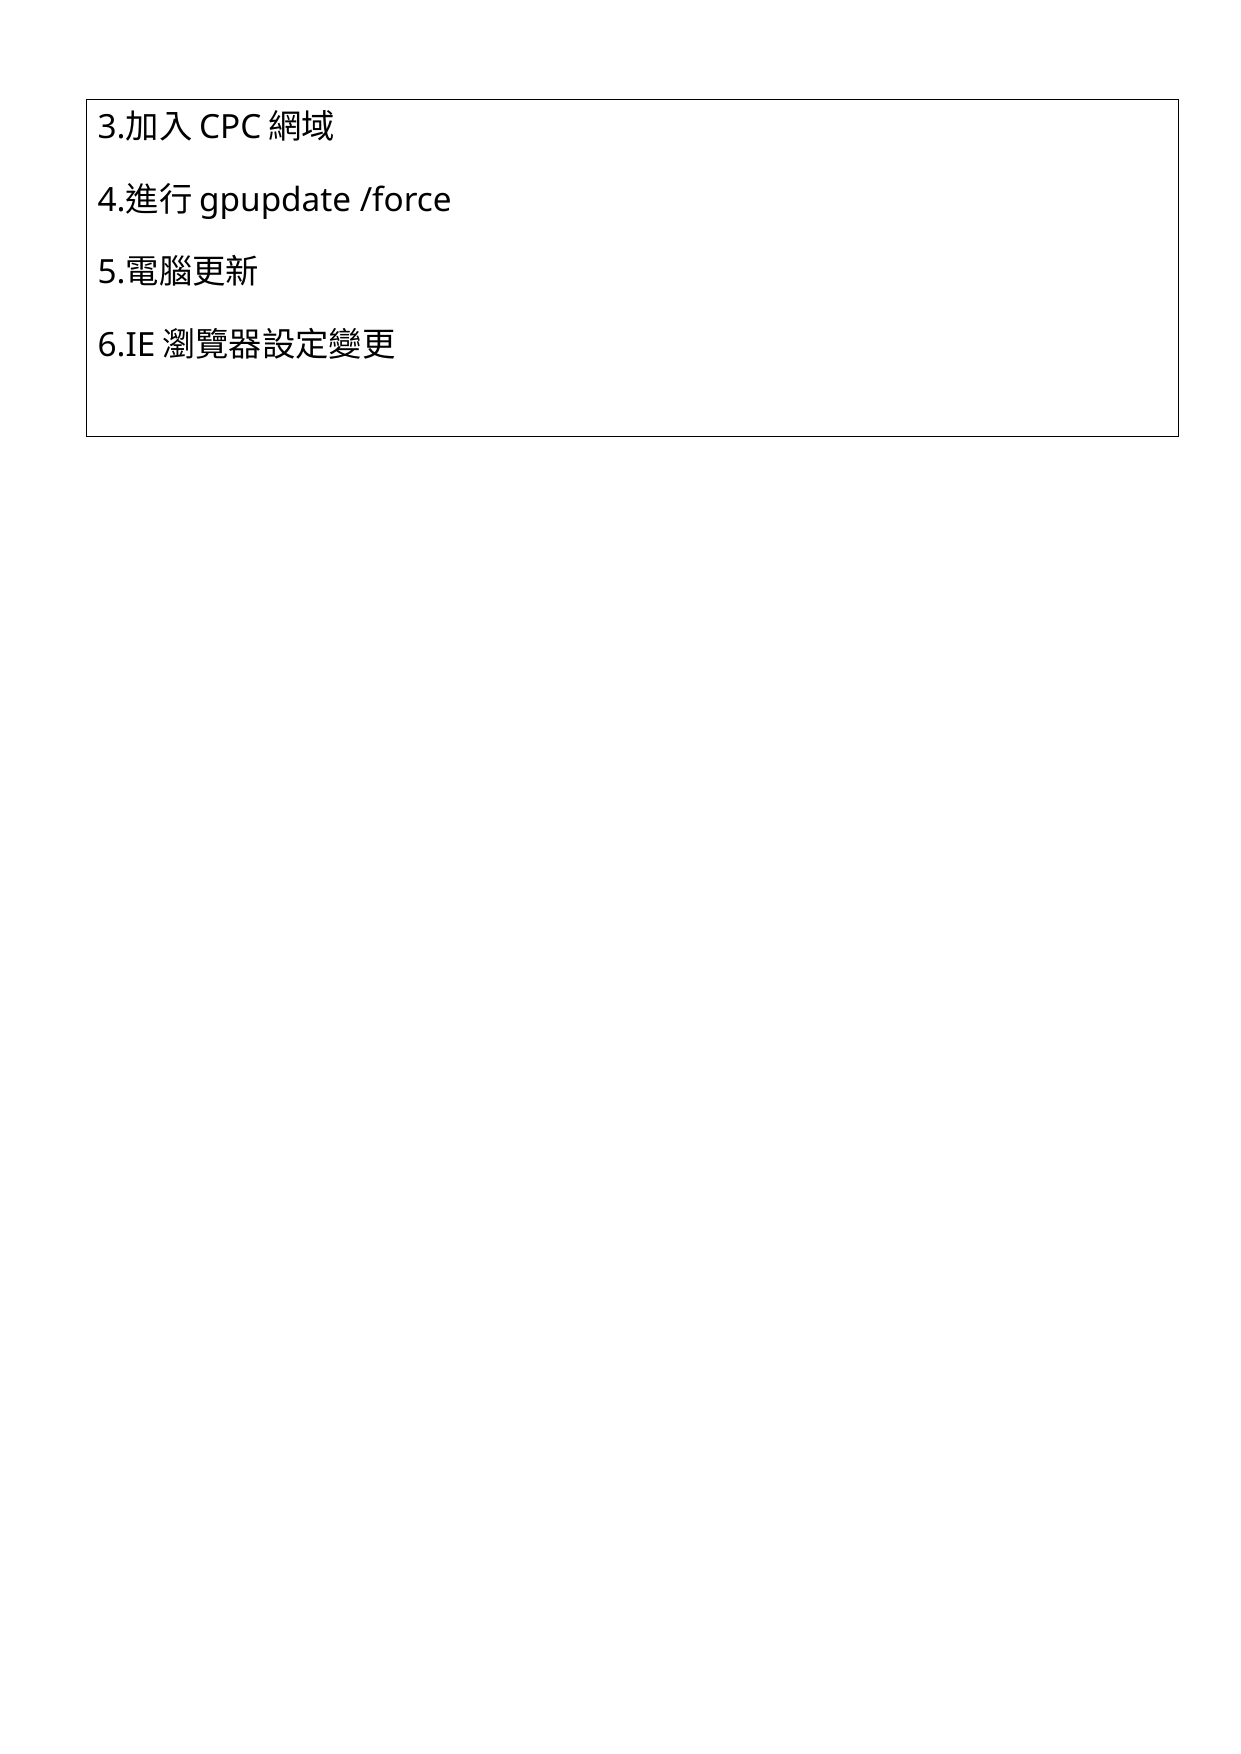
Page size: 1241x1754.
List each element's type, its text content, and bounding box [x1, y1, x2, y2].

table_header 3.加入CPC網域 4.進行gpupdate /force 5.電腦更新 6.IE瀏覽器設定變更 [87, 100, 1178, 436]
